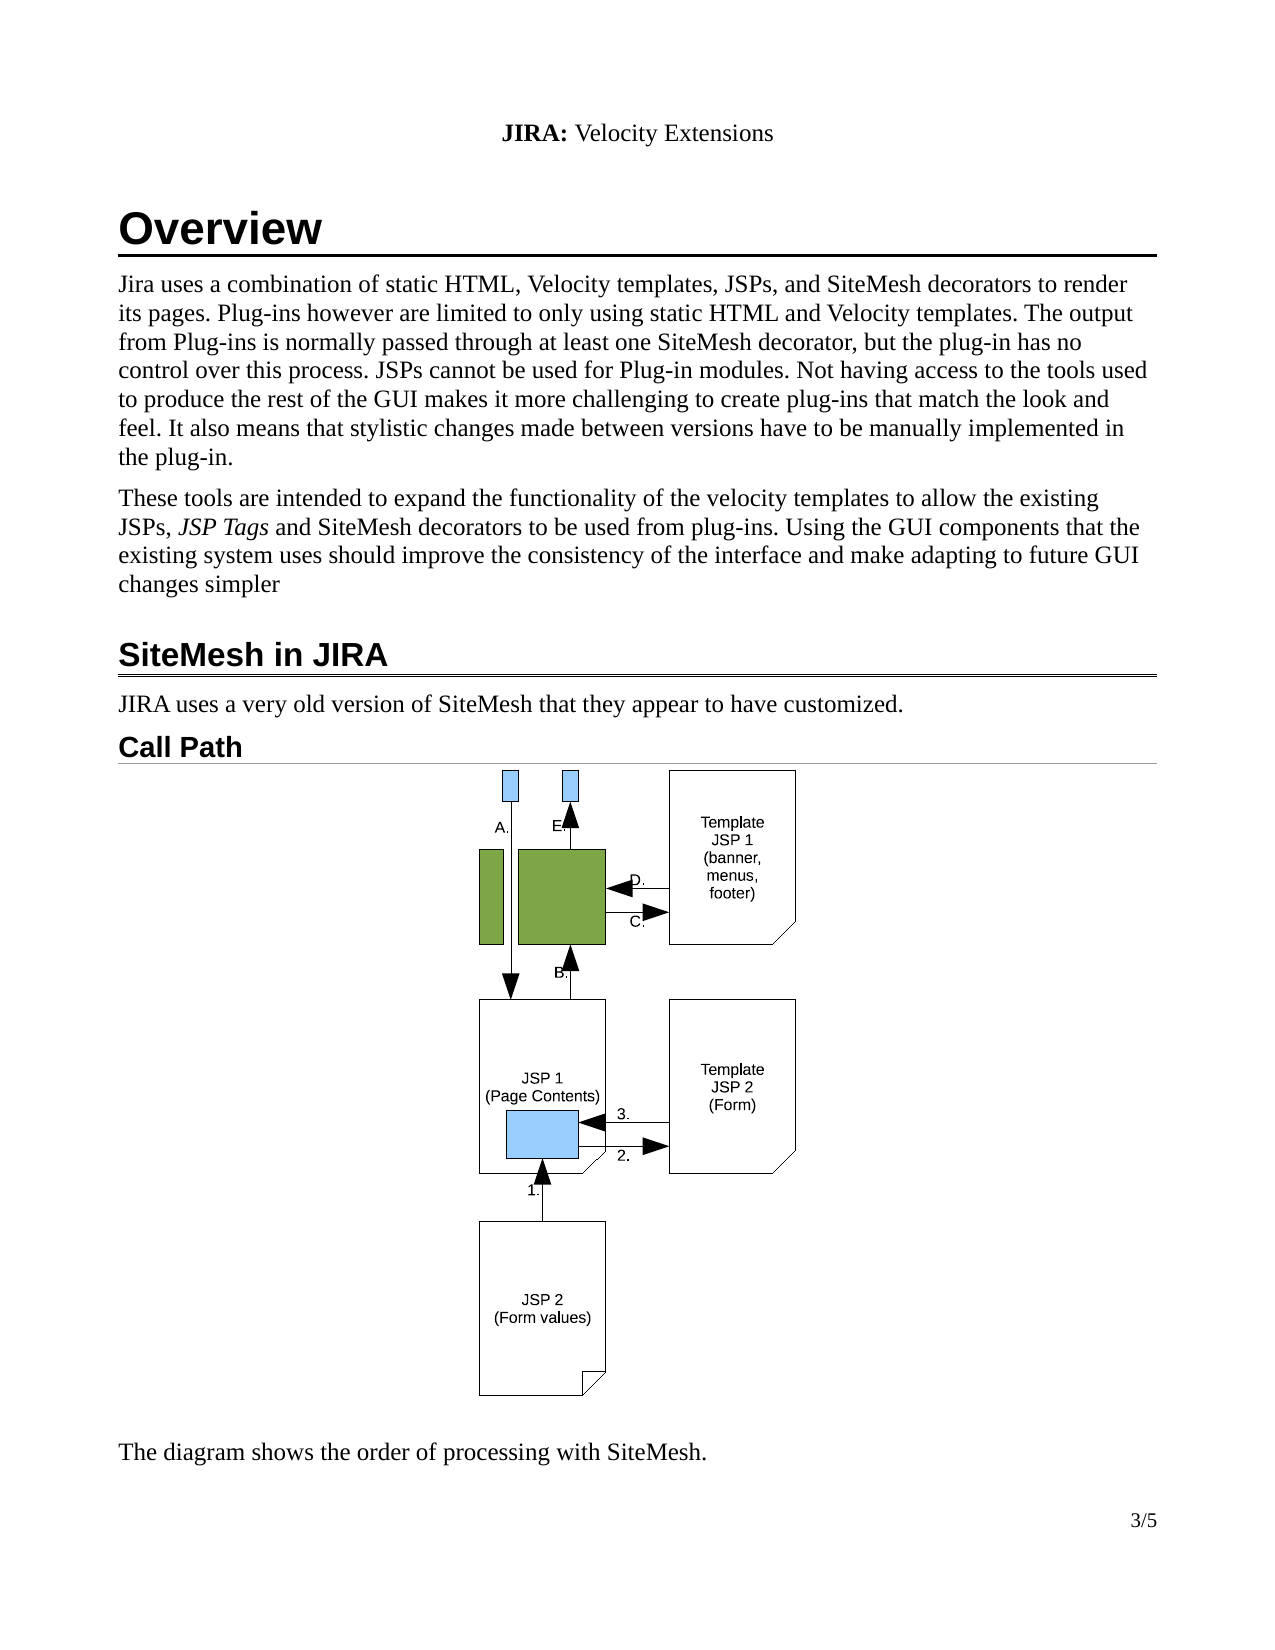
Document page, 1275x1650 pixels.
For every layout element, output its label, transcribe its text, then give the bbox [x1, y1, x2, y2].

text Jira uses a combination of static HTML, Velocity templates, JSPs, and SiteMesh decorators to render its pages. Plug-ins however are limited to only using static HTML and Velocity templates. The output from Plug-ins is normally passed through at least one SiteMesh decorator, but the plug-in has no control over this process. JSPs cannot be used for Plug-in modules. Not having access to the tools used to produce the rest of the GUI makes it more challenging to create plug-ins that match the look and feel. It also means that stylistic changes made between versions have to be manually implemented in the plug-in. [118, 269, 1157, 470]
text The diagram shows the order of processing with SiteMesh. [118, 1437, 1157, 1466]
subtitle Call Path [118, 730, 1157, 763]
subtitle SiteMesh in JIRA [118, 635, 1157, 674]
text These tools are intended to expand the functionality of the velocity templates to allow the existing JSPs, JSP Tags and SiteMesh decorators to be used from plug-ins. Using the GUI components that the existing system uses should improve the consistency of the interface and make adapting to future GUI changes simpler [118, 483, 1157, 598]
subtitle Overview [118, 202, 1157, 254]
text JIRA uses a very old version of SiteMesh that they appear to have customized. [118, 689, 1157, 717]
